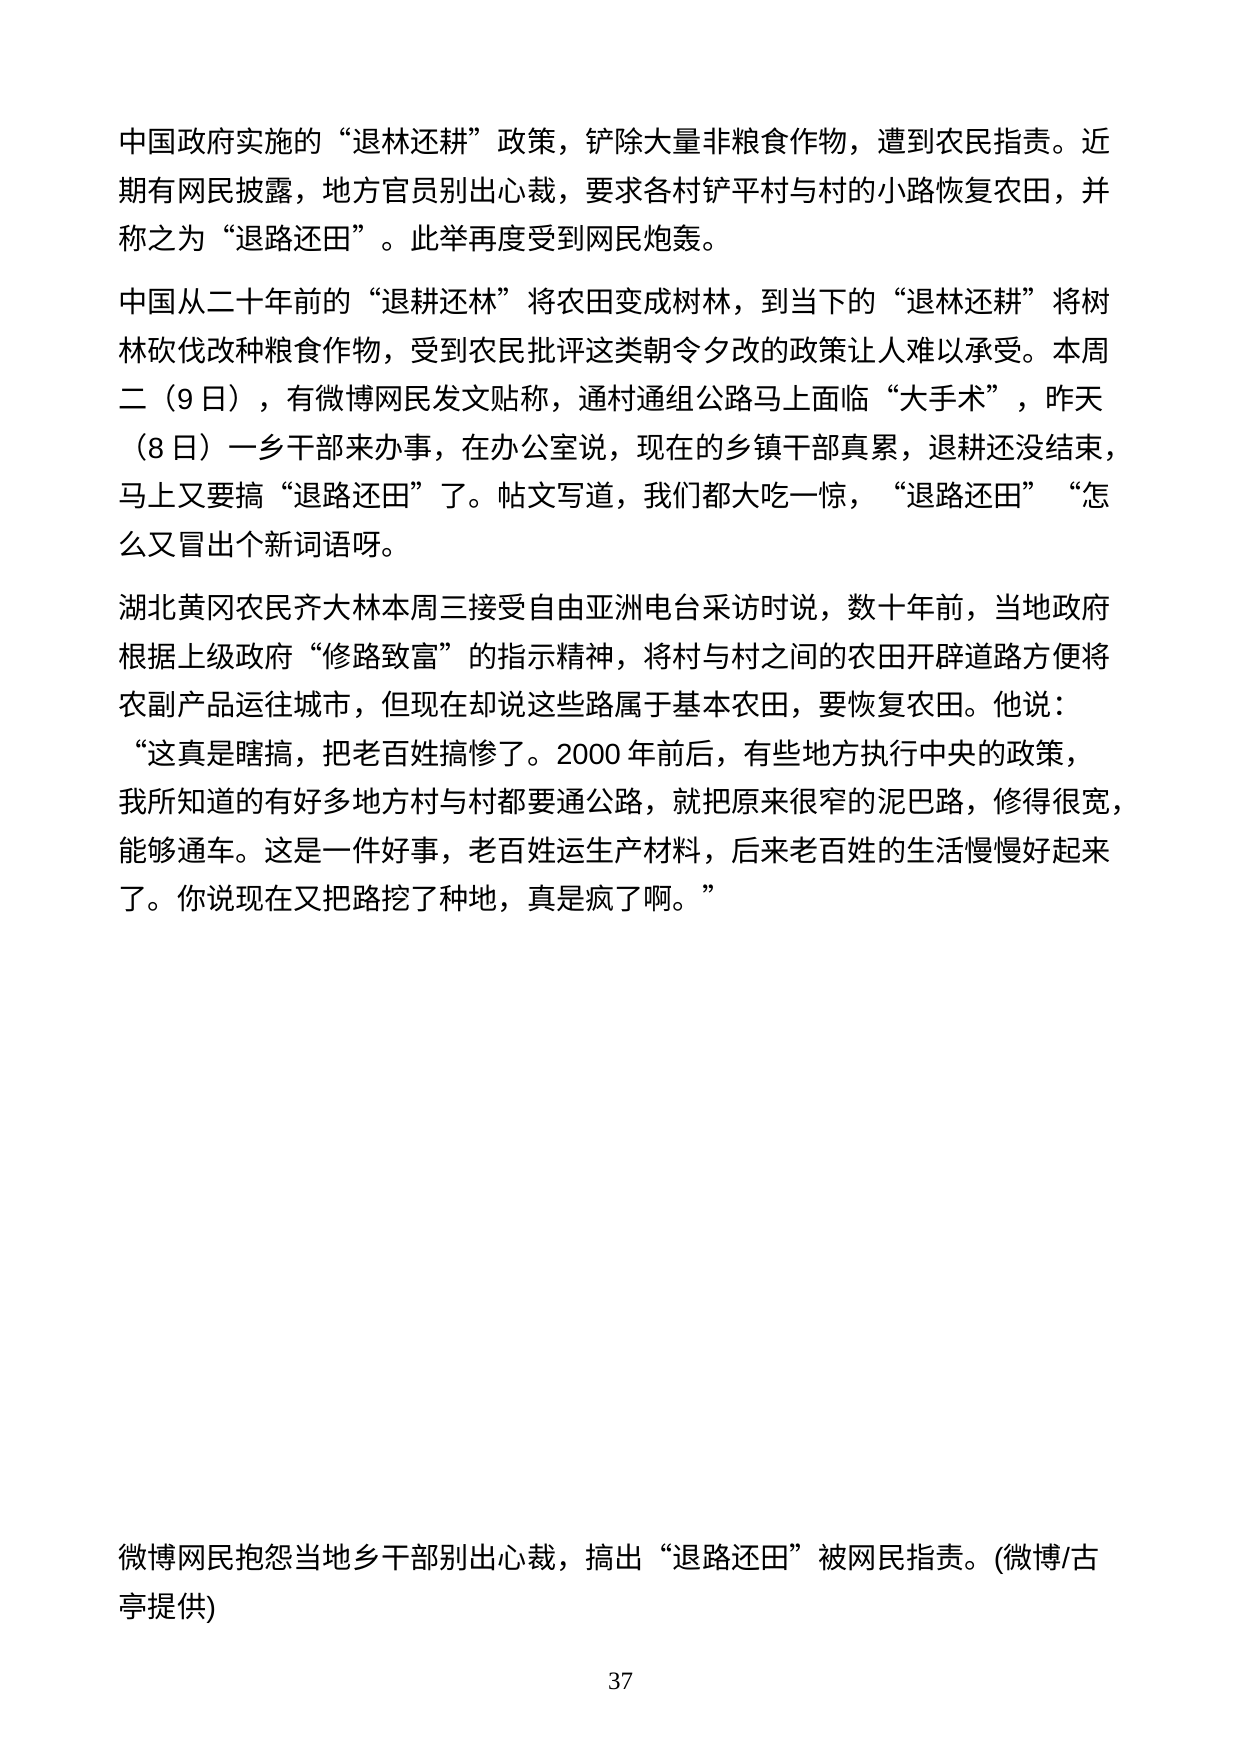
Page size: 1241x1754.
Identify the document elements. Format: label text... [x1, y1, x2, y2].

text 中国政府实施的“退林还耕”政策，铲除大量非粮食作物，遭到农民指责。近期有网民披露，地方官员别出心裁，要求各村铲平村与村的小路恢复农田，并称之为“退路还田”。此举再度受到网民炮轰。 [118, 118, 1122, 258]
text 湖北黄冈农民齐大林本周三接受自由亚洲电台采访时说，数十年前，当地政府根据上级政府“修路致富”的指示精神，将村与村之间的农田开辟道路方便将农副产品运往城市，但现在却说这些路属于基本农田，要恢复农田。他说：“这真是瞎搞，把老百姓搞惨了。2000年前后，有些地方执行中央的政策，我所知道的有好多地方村与村都要通公路，就把原来很窄的泥巴路，修得很宽，能够通车。这是一件好事，老百姓运生产材料，后来老百姓的生活慢慢好起来了。你说现在又把路挖了种地，真是疯了啊。” [118, 584, 1122, 918]
text 中国从二十年前的“退耕还林”将农田变成树林，到当下的“退林还耕”将树林砍伐改种粮食作物，受到农民批评这类朝令夕改的政策让人难以承受。本周二（9日），有微博网民发文贴称，通村通组公路马上面临“大手术”，昨天（8日）一乡干部来办事，在办公室说，现在的乡镇干部真累，退耕还没结束，马上又要搞“退路还田”了。帖文写道，我们都大吃一惊，“退路还田”“怎么又冒出个新词语呀。 [118, 279, 1122, 564]
text 微博网民抱怨当地乡干部别出心裁，搞出“退路还田”被网民指责。(微博/古亭提供) [118, 939, 1122, 1626]
